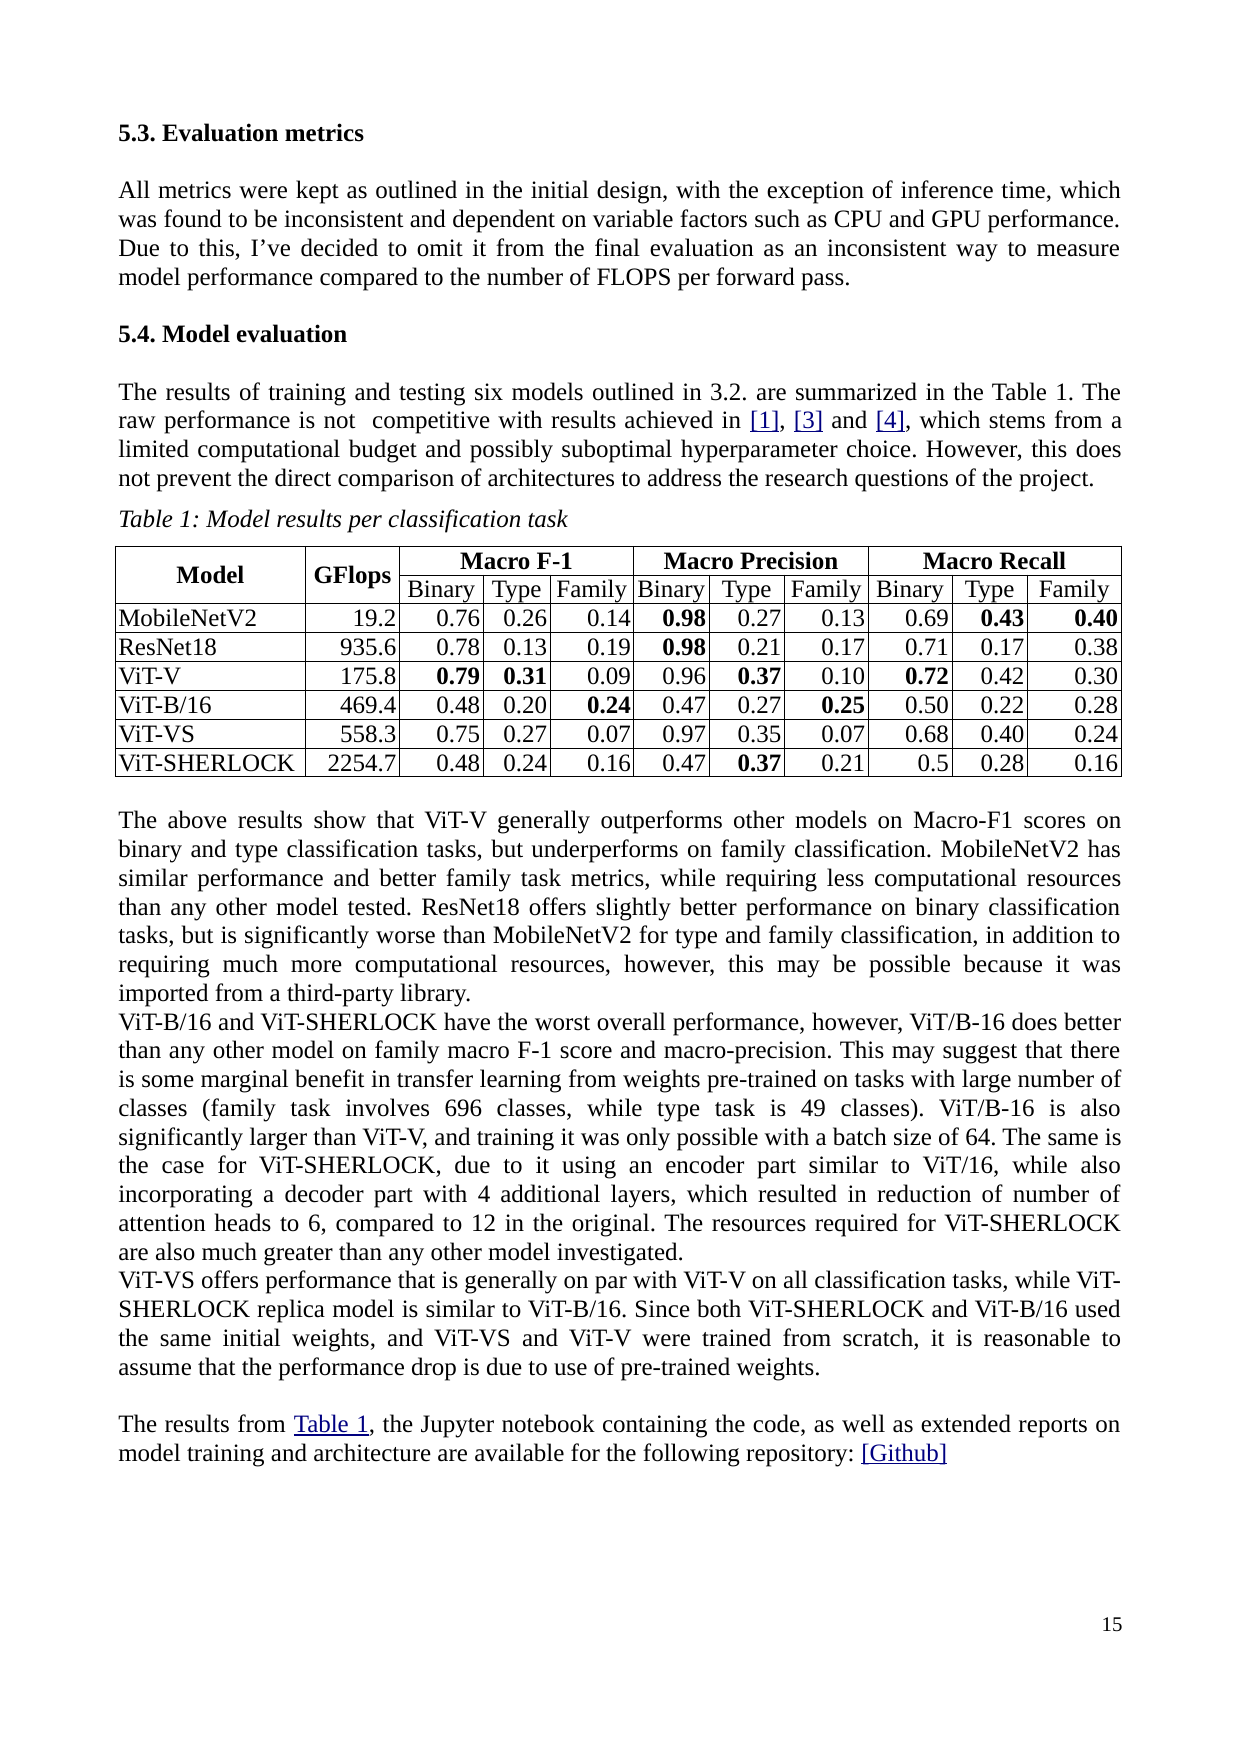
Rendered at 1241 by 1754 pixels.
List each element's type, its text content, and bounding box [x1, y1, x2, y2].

table_cell 0.16 [551, 749, 633, 776]
table_cell 469.4 [306, 691, 399, 719]
text 5.4. Model evaluation [118, 319, 1122, 348]
table_cell 0.21 [710, 633, 784, 661]
table_cell 0.24 [551, 691, 633, 719]
table_cell ViT-V [116, 662, 305, 690]
table_cell 0.98 [634, 604, 709, 632]
table_cell 0.71 [869, 633, 952, 661]
table_cell 0.37 [710, 662, 784, 690]
table_cell 0.37 [710, 749, 784, 776]
table_cell 0.20 [484, 691, 550, 719]
table_cell 0.68 [869, 720, 952, 748]
table_cell 0.27 [710, 604, 784, 632]
table_cell 0.07 [785, 720, 868, 748]
table_cell 0.25 [785, 691, 868, 719]
text The results of training and testing six models outlined in 3.2. are summarized in the Table 1. The raw performance is not competitive with results achieved in [1], [3] and [4], which stems from a limited computational budget and possibly suboptimal hyperparameter choice. However, this does not prevent the direct comparison of architectures to address the research questions of the project. [118, 377, 1122, 492]
table_cell 0.47 [634, 749, 709, 776]
table_cell Type [710, 576, 784, 603]
table_cell 0.48 [400, 749, 483, 776]
text The results from Table 1, the Jupyter notebook containing the code, as well as extended reports on model training and architecture are available for the following repository: [Github] [118, 1409, 1122, 1467]
table_cell 0.27 [484, 720, 550, 748]
table_cell 0.16 [1028, 749, 1121, 776]
table_cell 0.38 [1028, 633, 1121, 661]
table_cell 0.28 [953, 749, 1027, 776]
table_cell 935.6 [306, 633, 399, 661]
table_cell 0.28 [1028, 691, 1121, 719]
table_header Model [116, 547, 305, 603]
table_cell 0.13 [484, 633, 550, 661]
table_cell Family [785, 576, 868, 603]
table_header GFlops [306, 547, 399, 603]
table_cell 0.09 [551, 662, 633, 690]
table_cell ViT-VS [116, 720, 305, 748]
text 5.3. Evaluation metrics [118, 118, 1122, 147]
table_cell 0.22 [953, 691, 1027, 719]
table_cell 0.48 [400, 691, 483, 719]
table_cell ResNet18 [116, 633, 305, 661]
table_cell 0.97 [634, 720, 709, 748]
table_cell 0.35 [710, 720, 784, 748]
table_cell 0.72 [869, 662, 952, 690]
table_header Macro F-1 [400, 547, 633, 574]
table_cell 0.17 [953, 633, 1027, 661]
text Table 1: Model results per classification task [118, 504, 1122, 533]
table_cell 19.2 [306, 604, 399, 632]
table_cell 0.42 [953, 662, 1027, 690]
table_cell MobileNetV2 [116, 604, 305, 632]
table_cell 0.24 [484, 749, 550, 776]
table_header Macro Precision [634, 547, 868, 574]
text ViT-B/16 and ViT-SHERLOCK have the worst overall performance, however, ViT/B-16 does better than any other model on family macro F-1 score and macro-precision. This may suggest that there is some marginal benefit in transfer learning from weights pre-trained on tasks with large number of classes (family task involves 696 classes, while type task is 49 classes). ViT/B-16 is also significantly larger than ViT-V, and training it was only possible with a batch size of 64. The same is the case for ViT-SHERLOCK, due to it using an encoder part similar to ViT/16, while also incorporating a decoder part with 4 additional layers, which resulted in reduction of number of attention heads to 6, compared to 12 in the original. The resources required for ViT-SHERLOCK are also much greater than any other model investigated. [118, 1007, 1122, 1265]
table_cell 0.17 [785, 633, 868, 661]
table_cell 175.8 [306, 662, 399, 690]
table_cell 0.27 [710, 691, 784, 719]
table_cell 0.50 [869, 691, 952, 719]
table_cell 0.31 [484, 662, 550, 690]
table_cell ViT-SHERLOCK [116, 749, 305, 776]
text The above results show that ViT-V generally outperforms other models on Macro-F1 scores on binary and type classification tasks, but underperforms on family classification. MobileNetV2 has similar performance and better family task metrics, while requiring less computational resources than any other model tested. ResNet18 offers slightly better performance on binary classification tasks, but is significantly worse than MobileNetV2 for type and family classification, in addition to requiring much more computational resources, however, this may be possible because it was imported from a third-party library. [118, 805, 1122, 1007]
table_cell Binary [634, 576, 709, 603]
table_cell Family [1028, 576, 1121, 603]
table_cell 558.3 [306, 720, 399, 748]
table_cell 0.13 [785, 604, 868, 632]
table_cell 0.40 [953, 720, 1027, 748]
table_cell 0.14 [551, 604, 633, 632]
table_cell 0.26 [484, 604, 550, 632]
table_cell 0.47 [634, 691, 709, 719]
table_cell Family [551, 576, 633, 603]
table_cell 0.10 [785, 662, 868, 690]
table_cell 0.24 [1028, 720, 1121, 748]
table_cell 0.75 [400, 720, 483, 748]
table_cell 0.21 [785, 749, 868, 776]
table_cell 2254.7 [306, 749, 399, 776]
table_cell 0.79 [400, 662, 483, 690]
text ViT-VS offers performance that is generally on par with ViT-V on all classification tasks, while ViT-SHERLOCK replica model is similar to ViT-B/16. Since both ViT-SHERLOCK and ViT-B/16 used the same initial weights, and ViT-VS and ViT-V were trained from scratch, it is reasonable to assume that the performance drop is due to use of pre-trained weights. [118, 1265, 1122, 1380]
table_cell 0.40 [1028, 604, 1121, 632]
table_cell Binary [400, 576, 483, 603]
table_cell 0.5 [869, 749, 952, 776]
table_cell Type [953, 576, 1027, 603]
table_cell 0.98 [634, 633, 709, 661]
table_cell 0.96 [634, 662, 709, 690]
table_cell 0.76 [400, 604, 483, 632]
table_cell 0.30 [1028, 662, 1121, 690]
table_cell 0.19 [551, 633, 633, 661]
table_cell 0.78 [400, 633, 483, 661]
table_cell Binary [869, 576, 952, 603]
table_cell 0.07 [551, 720, 633, 748]
table_cell ViT-B/16 [116, 691, 305, 719]
table_cell Type [484, 576, 550, 603]
table_cell 0.43 [953, 604, 1027, 632]
text All metrics were kept as outlined in the initial design, with the exception of inference time, which was found to be inconsistent and dependent on variable factors such as CPU and GPU performance. Due to this, I’ve decided to omit it from the final evaluation as an inconsistent way to measure model performance compared to the number of FLOPS per forward pass. [118, 176, 1122, 291]
table_header Macro Recall [869, 547, 1121, 574]
table_cell 0.69 [869, 604, 952, 632]
